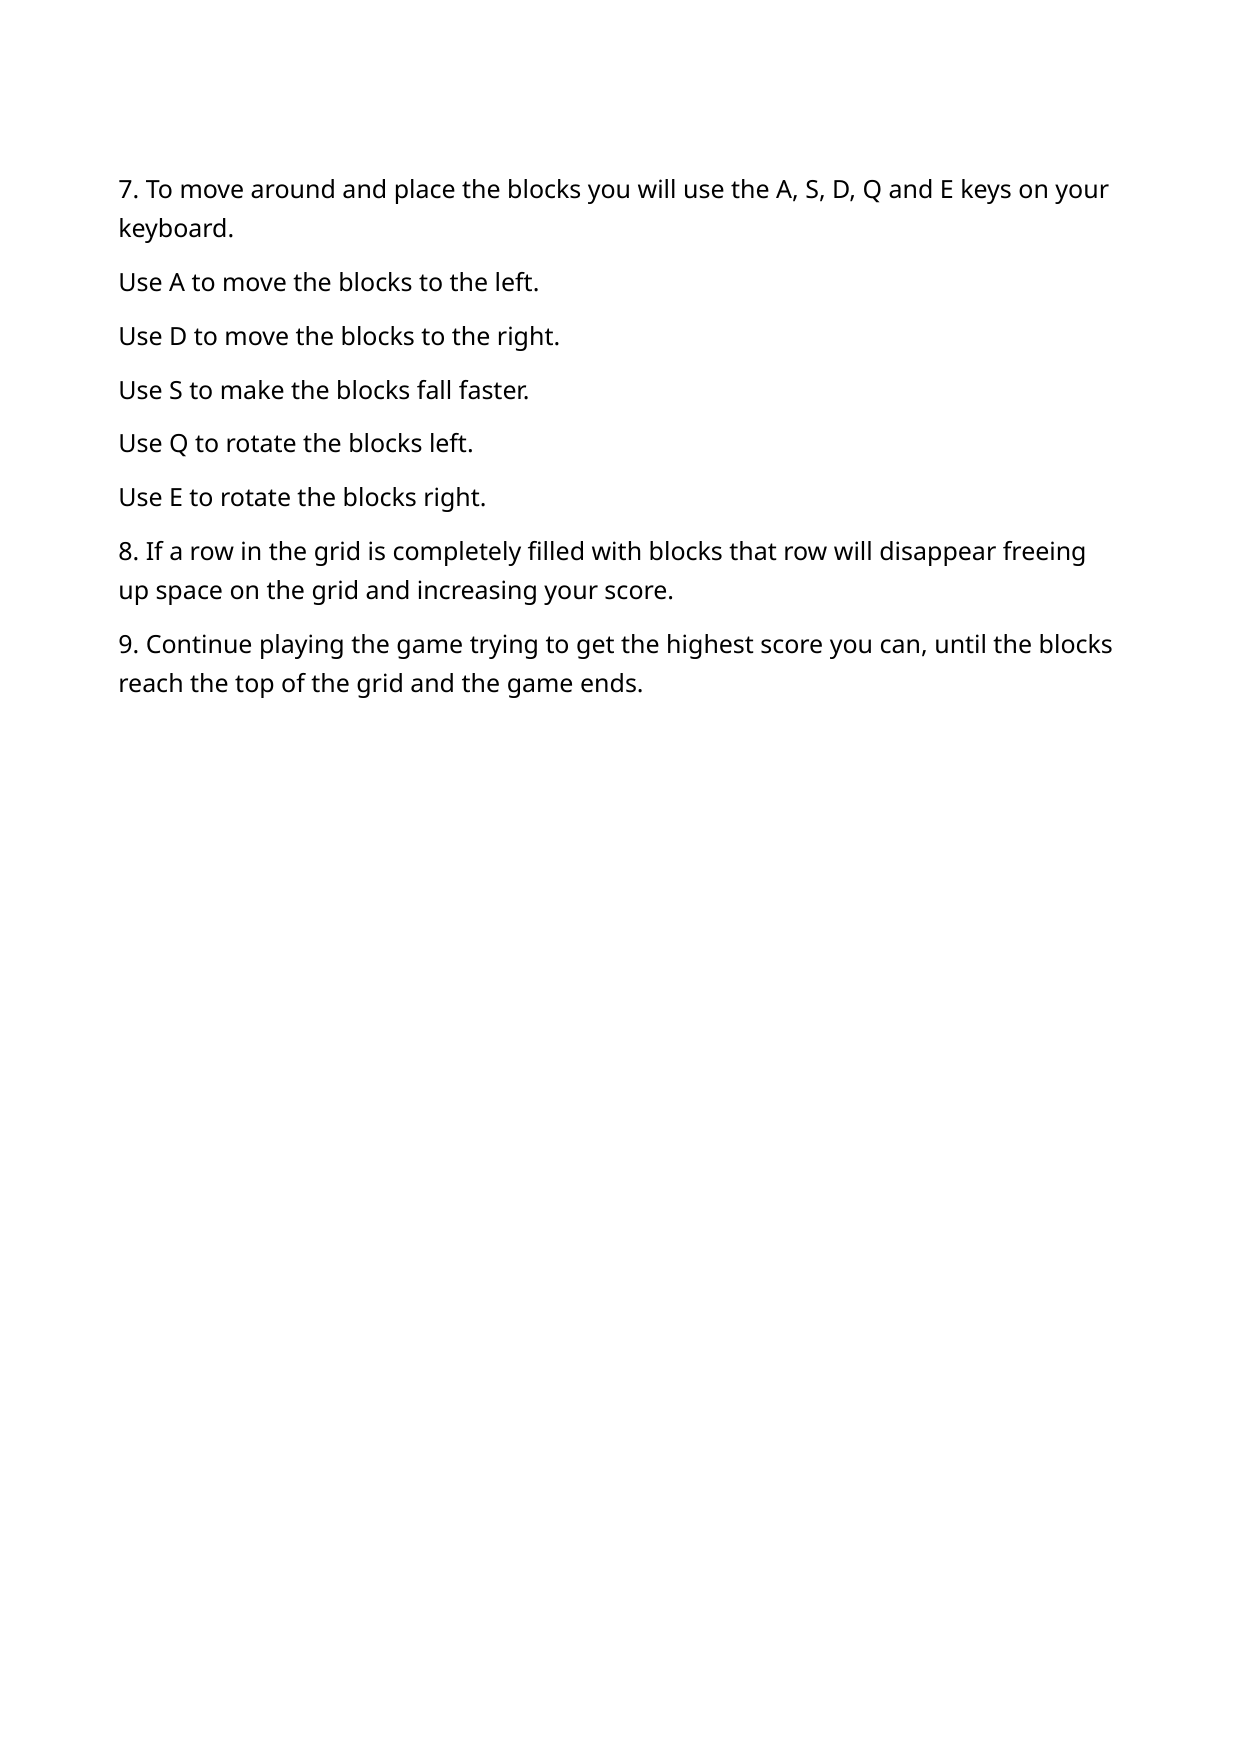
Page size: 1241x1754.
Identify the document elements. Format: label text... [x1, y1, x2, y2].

text Use D to move the blocks to the right. [118, 318, 1122, 353]
text Use S to make the blocks fall faster. [118, 372, 1122, 406]
text 8. If a row in the grid is completely filled with blocks that row will disappear freeing up space on the grid and increasing your score. [118, 533, 1122, 607]
text Use A to move the blocks to the left. [118, 265, 1122, 299]
text Use Q to rotate the blocks left. [118, 426, 1122, 460]
text Use E to rotate the blocks right. [118, 480, 1122, 514]
text 9. Continue playing the game trying to get the highest score you can, until the blocks reach the top of the grid and the game ends. [118, 626, 1122, 700]
text 7. To move around and place the blocks you will use the A, S, D, Q and E keys on your keyboard. [118, 172, 1122, 245]
